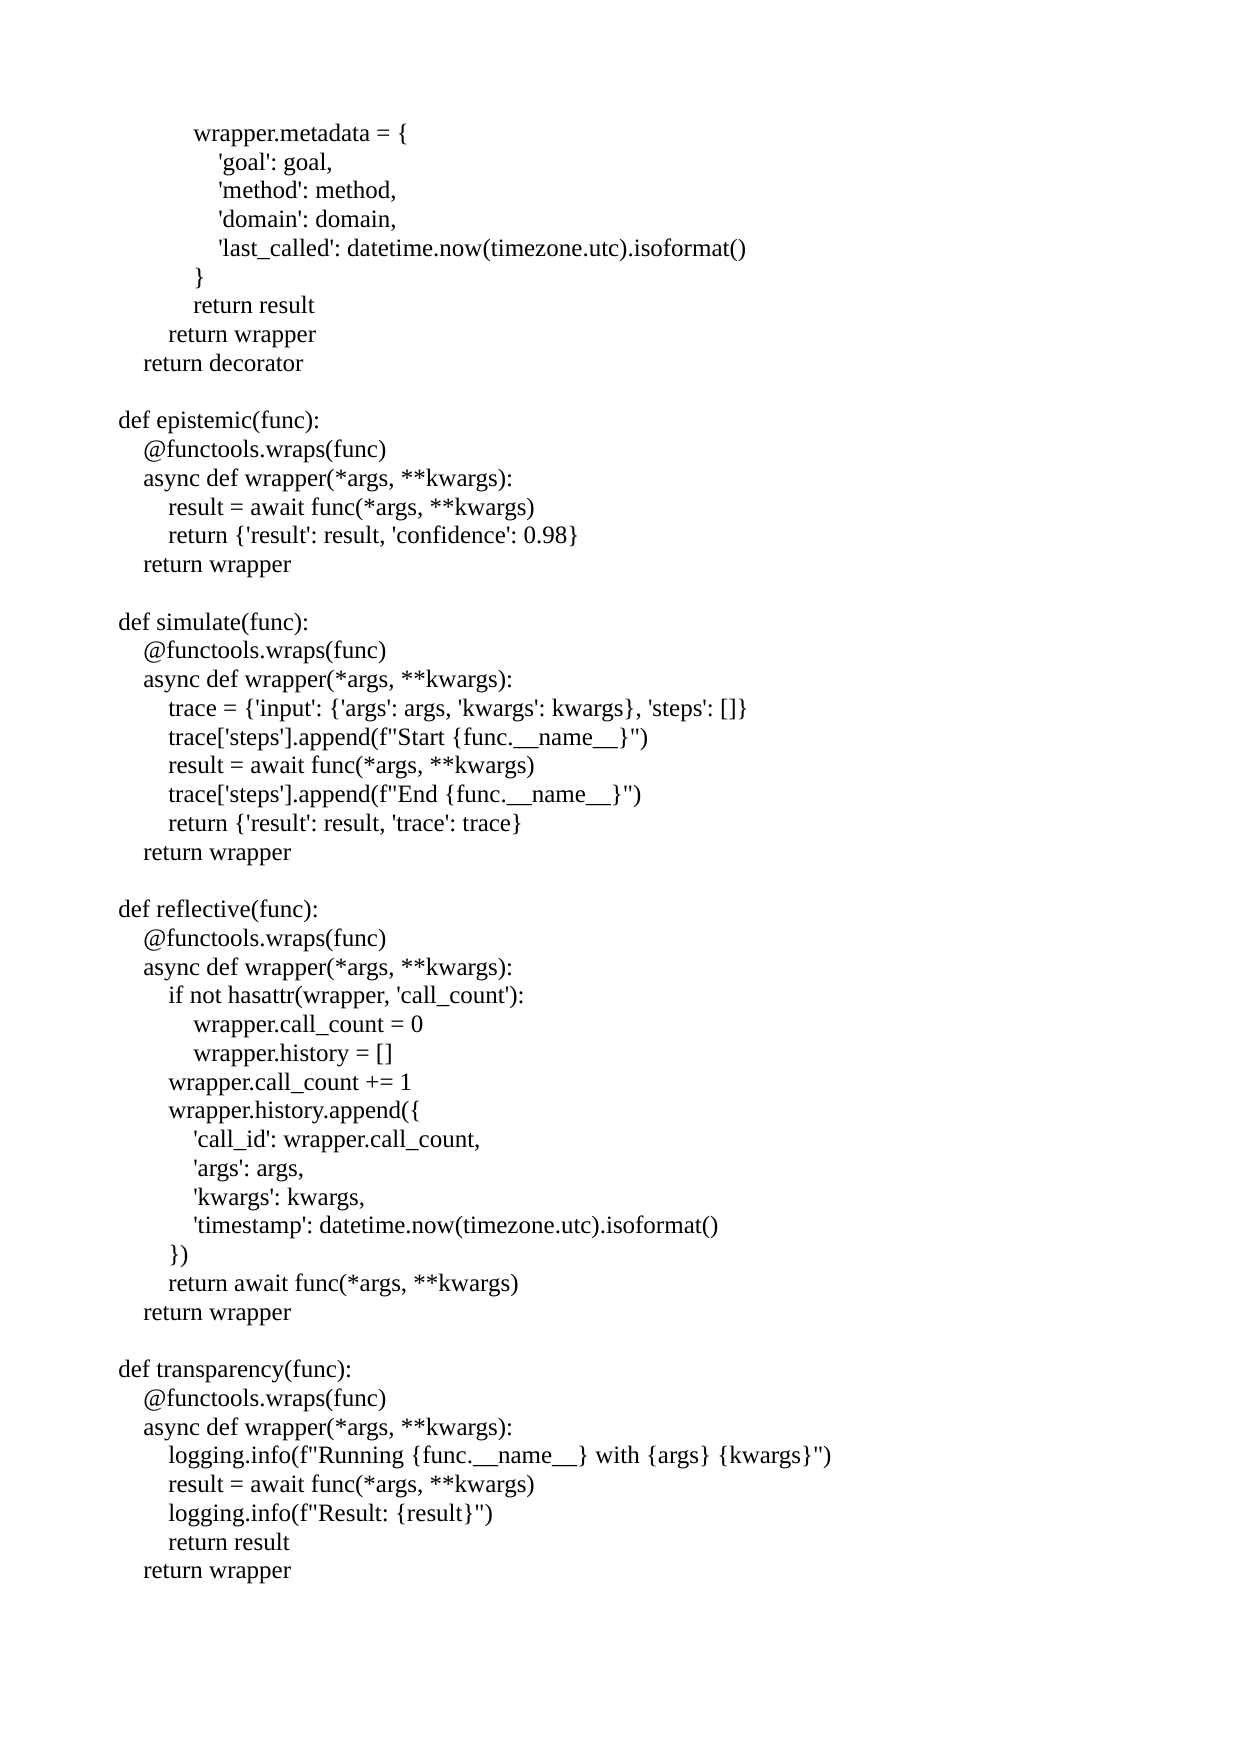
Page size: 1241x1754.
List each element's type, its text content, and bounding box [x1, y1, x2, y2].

text @functools.wraps(func) [118, 434, 1122, 463]
text result = await func(*args, **kwargs) [118, 492, 1122, 521]
text trace['steps'].append(f"Start {func.__name__}") [118, 722, 1122, 751]
text if not hasattr(wrapper, 'call_count'): [118, 981, 1122, 1009]
text return {'result': result, 'trace': trace} [118, 808, 1122, 837]
text return wrapper [118, 1297, 1122, 1326]
text return result [118, 1527, 1122, 1556]
text wrapper.metadata = { [118, 118, 1122, 147]
text result = await func(*args, **kwargs) [118, 751, 1122, 779]
text 'method': method, [118, 176, 1122, 204]
text return {'result': result, 'confidence': 0.98} [118, 521, 1122, 549]
text 'kwargs': kwargs, [118, 1182, 1122, 1211]
text @functools.wraps(func) [118, 636, 1122, 664]
text 'call_id': wrapper.call_count, [118, 1124, 1122, 1153]
text result = await func(*args, **kwargs) [118, 1469, 1122, 1498]
text trace['steps'].append(f"End {func.__name__}") [118, 779, 1122, 808]
text return wrapper [118, 837, 1122, 866]
text 'timestamp': datetime.now(timezone.utc).isoformat() [118, 1211, 1122, 1239]
text logging.info(f"Running {func.__name__} with {args} {kwargs}") [118, 1441, 1122, 1469]
text async def wrapper(*args, **kwargs): [118, 952, 1122, 981]
text 'args': args, [118, 1153, 1122, 1182]
text return wrapper [118, 1556, 1122, 1584]
text 'goal': goal, [118, 147, 1122, 176]
text wrapper.call_count = 0 [118, 1009, 1122, 1038]
text return decorator [118, 348, 1122, 377]
text def simulate(func): [118, 607, 1122, 636]
text } [118, 262, 1122, 291]
text logging.info(f"Result: {result}") [118, 1498, 1122, 1527]
text @functools.wraps(func) [118, 923, 1122, 952]
text trace = {'input': {'args': args, 'kwargs': kwargs}, 'steps': []} [118, 693, 1122, 722]
text 'domain': domain, [118, 204, 1122, 233]
text async def wrapper(*args, **kwargs): [118, 463, 1122, 492]
text wrapper.call_count += 1 [118, 1067, 1122, 1096]
text 'last_called': datetime.now(timezone.utc).isoformat() [118, 233, 1122, 262]
text @functools.wraps(func) [118, 1383, 1122, 1412]
text async def wrapper(*args, **kwargs): [118, 1412, 1122, 1441]
text return result [118, 291, 1122, 319]
text def reflective(func): [118, 894, 1122, 923]
text wrapper.history.append({ [118, 1096, 1122, 1124]
text async def wrapper(*args, **kwargs): [118, 664, 1122, 693]
text return wrapper [118, 319, 1122, 348]
text def transparency(func): [118, 1354, 1122, 1383]
text return await func(*args, **kwargs) [118, 1268, 1122, 1297]
text return wrapper [118, 549, 1122, 578]
text def epistemic(func): [118, 406, 1122, 434]
text wrapper.history = [] [118, 1038, 1122, 1067]
text }) [118, 1239, 1122, 1268]
